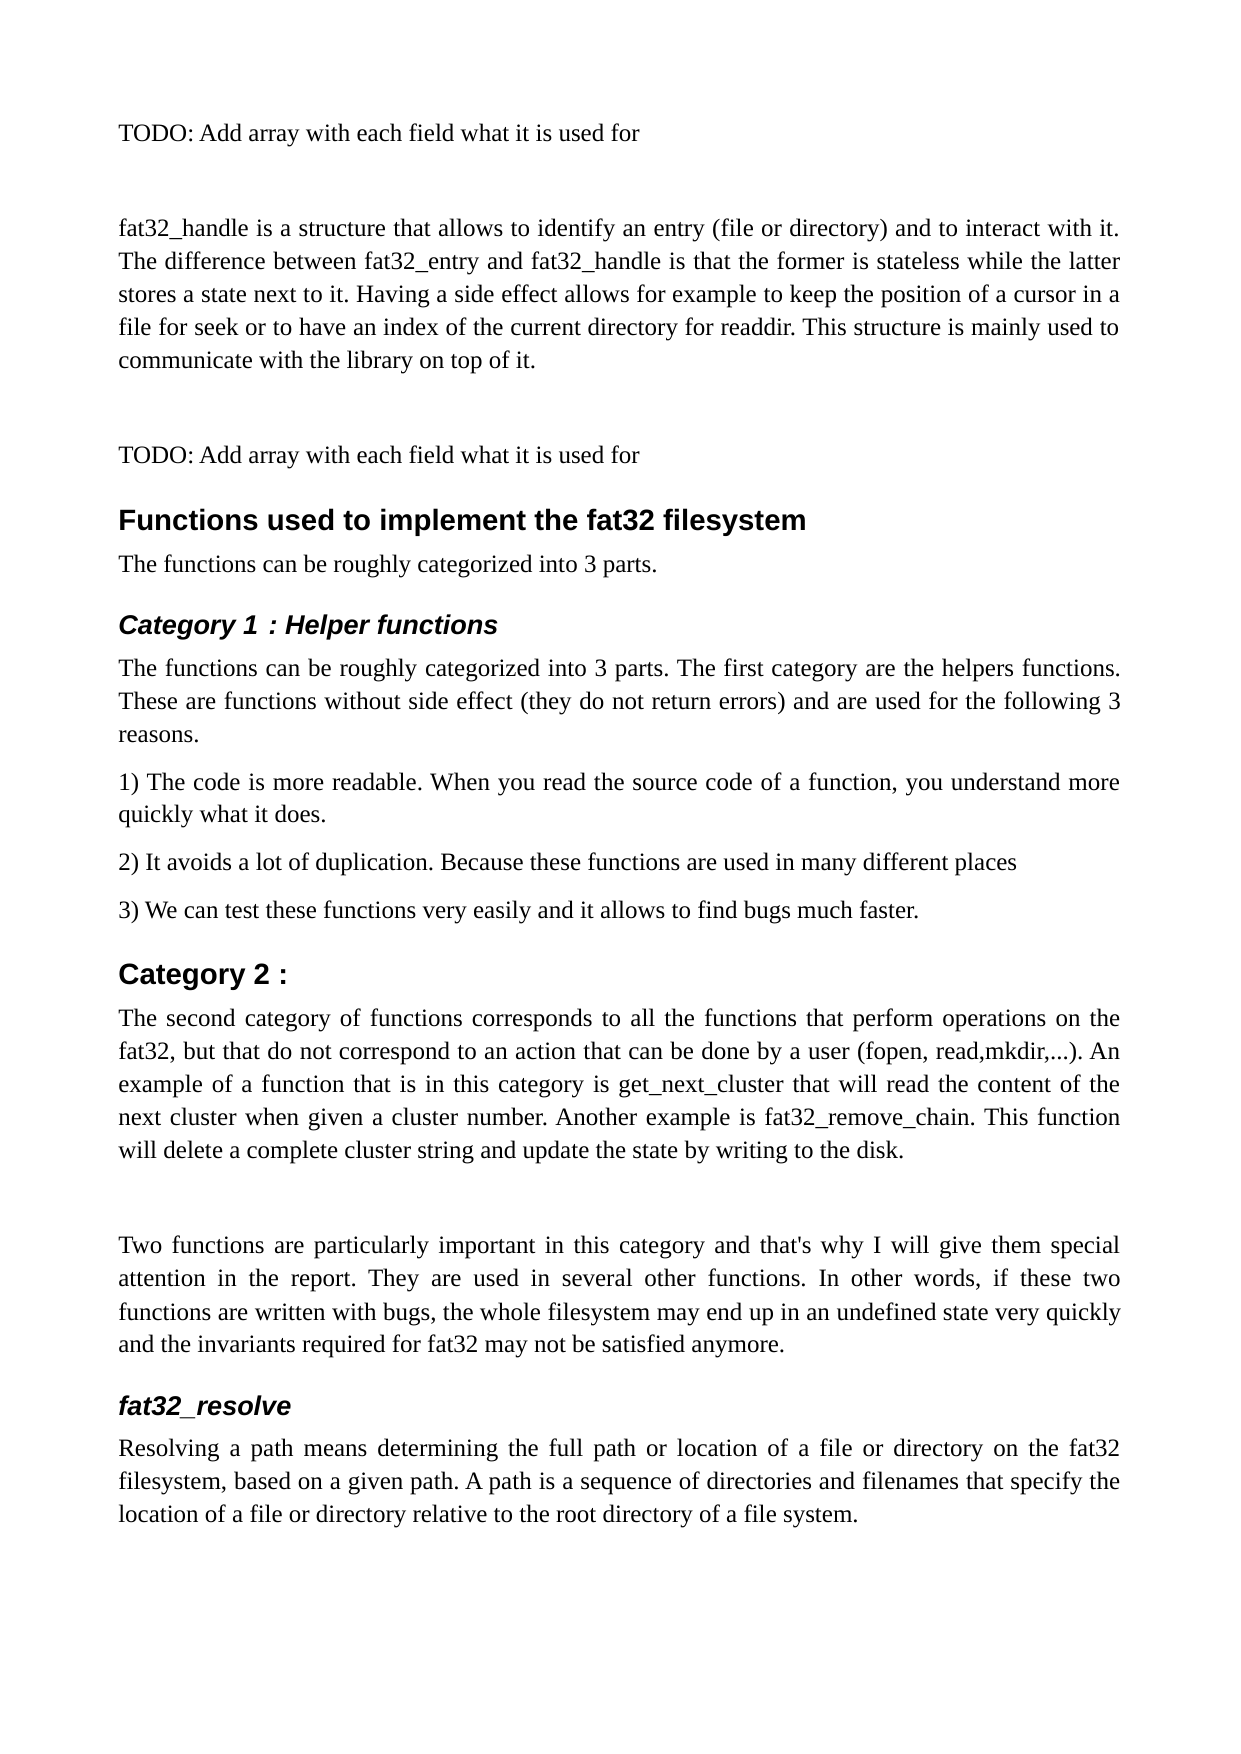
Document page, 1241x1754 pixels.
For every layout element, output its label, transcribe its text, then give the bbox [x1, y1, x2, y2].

text The functions can be roughly categorized into 3 parts. The first category are the helpers functions. These are functions without side effect (they do not return errors) and are used for the following 3 reasons. [118, 653, 1122, 748]
text The functions can be roughly categorized into 3 parts. [118, 549, 1122, 578]
text The second category of functions corresponds to all the functions that perform operations on the fat32, but that do not correspond to an action that can be done by a user (fopen, read,mkdir,...). An example of a function that is in this category is get_next_cluster that will read the content of the next cluster when given a cluster number. Another example is fat32_remove_chain. This function will delete a complete cluster string and update the state by writing to the disk. [118, 1003, 1122, 1164]
subtitle Category 2 : [118, 957, 1122, 991]
text Two functions are particularly important in this category and that's why I will give them special attention in the report. They are used in several other functions. In other words, if these two functions are written with bugs, the whole filesystem may end up in an undefined state very quickly and the invariants required for fat32 may not be satisfied anymore. [118, 1231, 1122, 1358]
text 1) The code is more readable. When you read the source code of a function, you understand more quickly what it does. [118, 767, 1122, 828]
text Resolving a path means determining the full path or location of a file or directory on the fat32 filesystem, based on a given path. A path is a sequence of directories and filenames that specify the location of a file or directory relative to the root directory of a file system. [118, 1433, 1122, 1528]
subtitle Functions used to implement the fat32 filesystem [118, 503, 1122, 537]
text 2) It avoids a lot of duplication. Because these functions are used in many different places [118, 847, 1122, 876]
subtitle fat32_resolve [118, 1390, 1122, 1421]
text TODO: Add array with each field what it is used for [118, 441, 1122, 469]
text TODO: Add array with each field what it is used for [118, 118, 1122, 147]
subtitle Category 1 : Helper functions [118, 609, 1122, 640]
text fat32_handle is a structure that allows to identify an entry (file or directory) and to interact with it. The difference between fat32_entry and fat32_handle is that the former is stateless while the latter stores a state next to it. Having a side effect allows for example to keep the position of a cursor in a file for seek or to have an index of the current directory for readdir. This structure is mainly used to communicate with the library on top of it. [118, 213, 1122, 374]
text 3) We can test these functions very easily and it allows to find bugs much faster. [118, 895, 1122, 923]
